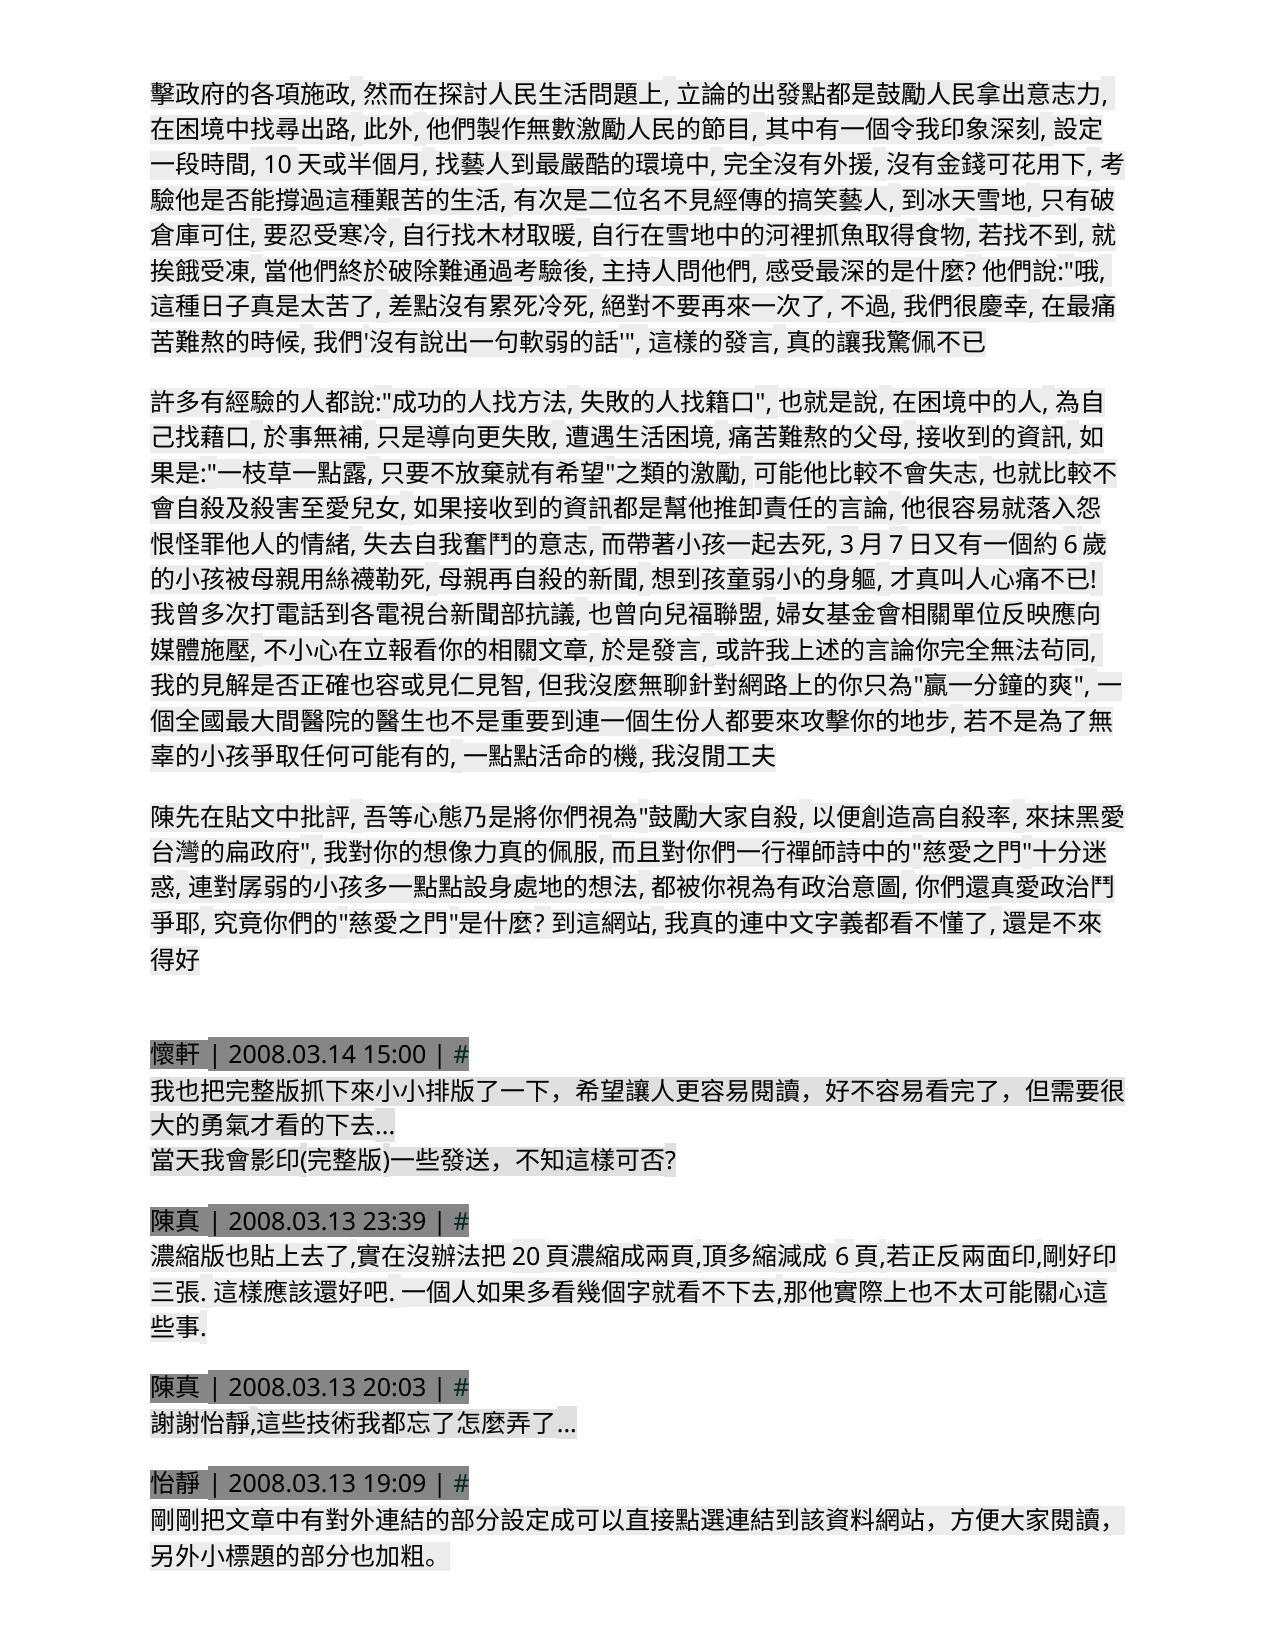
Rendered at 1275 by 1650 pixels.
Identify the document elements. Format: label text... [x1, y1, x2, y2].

text 剛剛把文章中有對外連結的部分設定成可以直接點選連結到該資料網站，方便大家閱讀，另外小標題的部分也加粗。 [150, 1500, 1125, 1571]
text 陳真 | 2008.03.13 20:03 | # [150, 1369, 1125, 1404]
text 陳先在貼文中批評, 吾等心態乃是將你們視為"鼓勵大家自殺, 以便創造高自殺率, 來抹黑愛台灣的扁政府", 我對你的想像力真的佩服, 而且對你們一行禪師詩中的"慈愛之門"十分迷惑, 連對孱弱的小孩多一點點設身處地的想法, 都被你視為有政治意圖, 你們還真愛政治鬥爭耶, 究竟你們的"慈愛之門"是什麼? 到這網站, 我真的連中文字義都看不懂了, 還是不來得好 [150, 798, 1125, 1010]
text 許多有經驗的人都說:"成功的人找方法, 失敗的人找籍口", 也就是說, 在困境中的人, 為自己找藉口, 於事無補, 只是導向更失敗, 遭遇生活困境, 痛苦難熬的父母, 接收到的資訊, 如果是:"一枝草一點露, 只要不放棄就有希望"之類的激勵, 可能他比較不會失志, 也就比較不會自殺及殺害至愛兒女, 如果接收到的資訊都是幫他推卸責任的言論, 他很容易就落入怨恨怪罪他人的情緒, 失去自我奮鬥的意志, 而帶著小孩一起去死, 3月7日又有一個約6歲的小孩被母親用絲襪勒死, 母親再自殺的新聞, 想到孩童弱小的身軀, 才真叫人心痛不已! 我曾多次打電話到各電視台新聞部抗議, 也曾向兒福聯盟, 婦女基金會相關單位反映應向媒體施壓, 不小心在立報看你的相關文章, 於是發言, 或許我上述的言論你完全無法茍同, 我的見解是否正確也容或見仁見智, 但我沒麼無聊針對網路上的你只為"贏一分鐘的爽", 一個全國最大間醫院的醫生也不是重要到連一個生份人都要來攻擊你的地步, 若不是為了無辜的小孩爭取任何可能有的, 一點點活命的機, 我沒閒工夫 [150, 383, 1125, 773]
text 怡靜 | 2008.03.13 19:09 | # [150, 1464, 1125, 1500]
text 謝謝怡靜,這些技術我都忘了怎麼弄了... [150, 1404, 1125, 1439]
text 陳真 | 2008.03.13 23:39 | # [150, 1202, 1125, 1237]
text 濃縮版也貼上去了,實在沒辦法把20頁濃縮成兩頁,頂多縮減成 6頁,若正反兩面印,剛好印三張. 這樣應該還好吧. 一個人如果多看幾個字就看不下去,那他實際上也不太可能關心這些事. [150, 1237, 1125, 1344]
text 我也把完整版抓下來小小排版了一下，希望讓人更容易閱讀，好不容易看完了，但需要很大的勇氣才看的下去... 當天我會影印(完整版)一些發送，不知這樣可否? [150, 1071, 1125, 1177]
text 懷軒 | 2008.03.14 15:00 | # [150, 1035, 1125, 1071]
text 擊政府的各項施政, 然而在探討人民生活問題上, 立論的出發點都是鼓勵人民拿出意志力, 在困境中找尋出路, 此外, 他們製作無數激勵人民的節目, 其中有一個令我印象深刻, 設定一段時間, 10天或半個月, 找藝人到最嚴酷的環境中, 完全沒有外援, 沒有金錢可花用下, 考驗他是否能撐過這種艱苦的生活, 有次是二位名不見經傳的搞笑藝人, 到冰天雪地, 只有破倉庫可住, 要忍受寒冷, 自行找木材取暖, 自行在雪地中的河裡抓魚取得食物, 若找不到, 就挨餓受凍, 當他們終於破除難通過考驗後, 主持人問他們, 感受最深的是什麼? 他們說:"哦, 這種日子真是太苦了, 差點沒有累死冷死, 絕對不要再來一次了, 不過, 我們很慶幸, 在最痛苦難熬的時候, 我們'沒有說出一句軟弱的話'", 這樣的發言, 真的讓我驚佩不已 [150, 75, 1125, 358]
